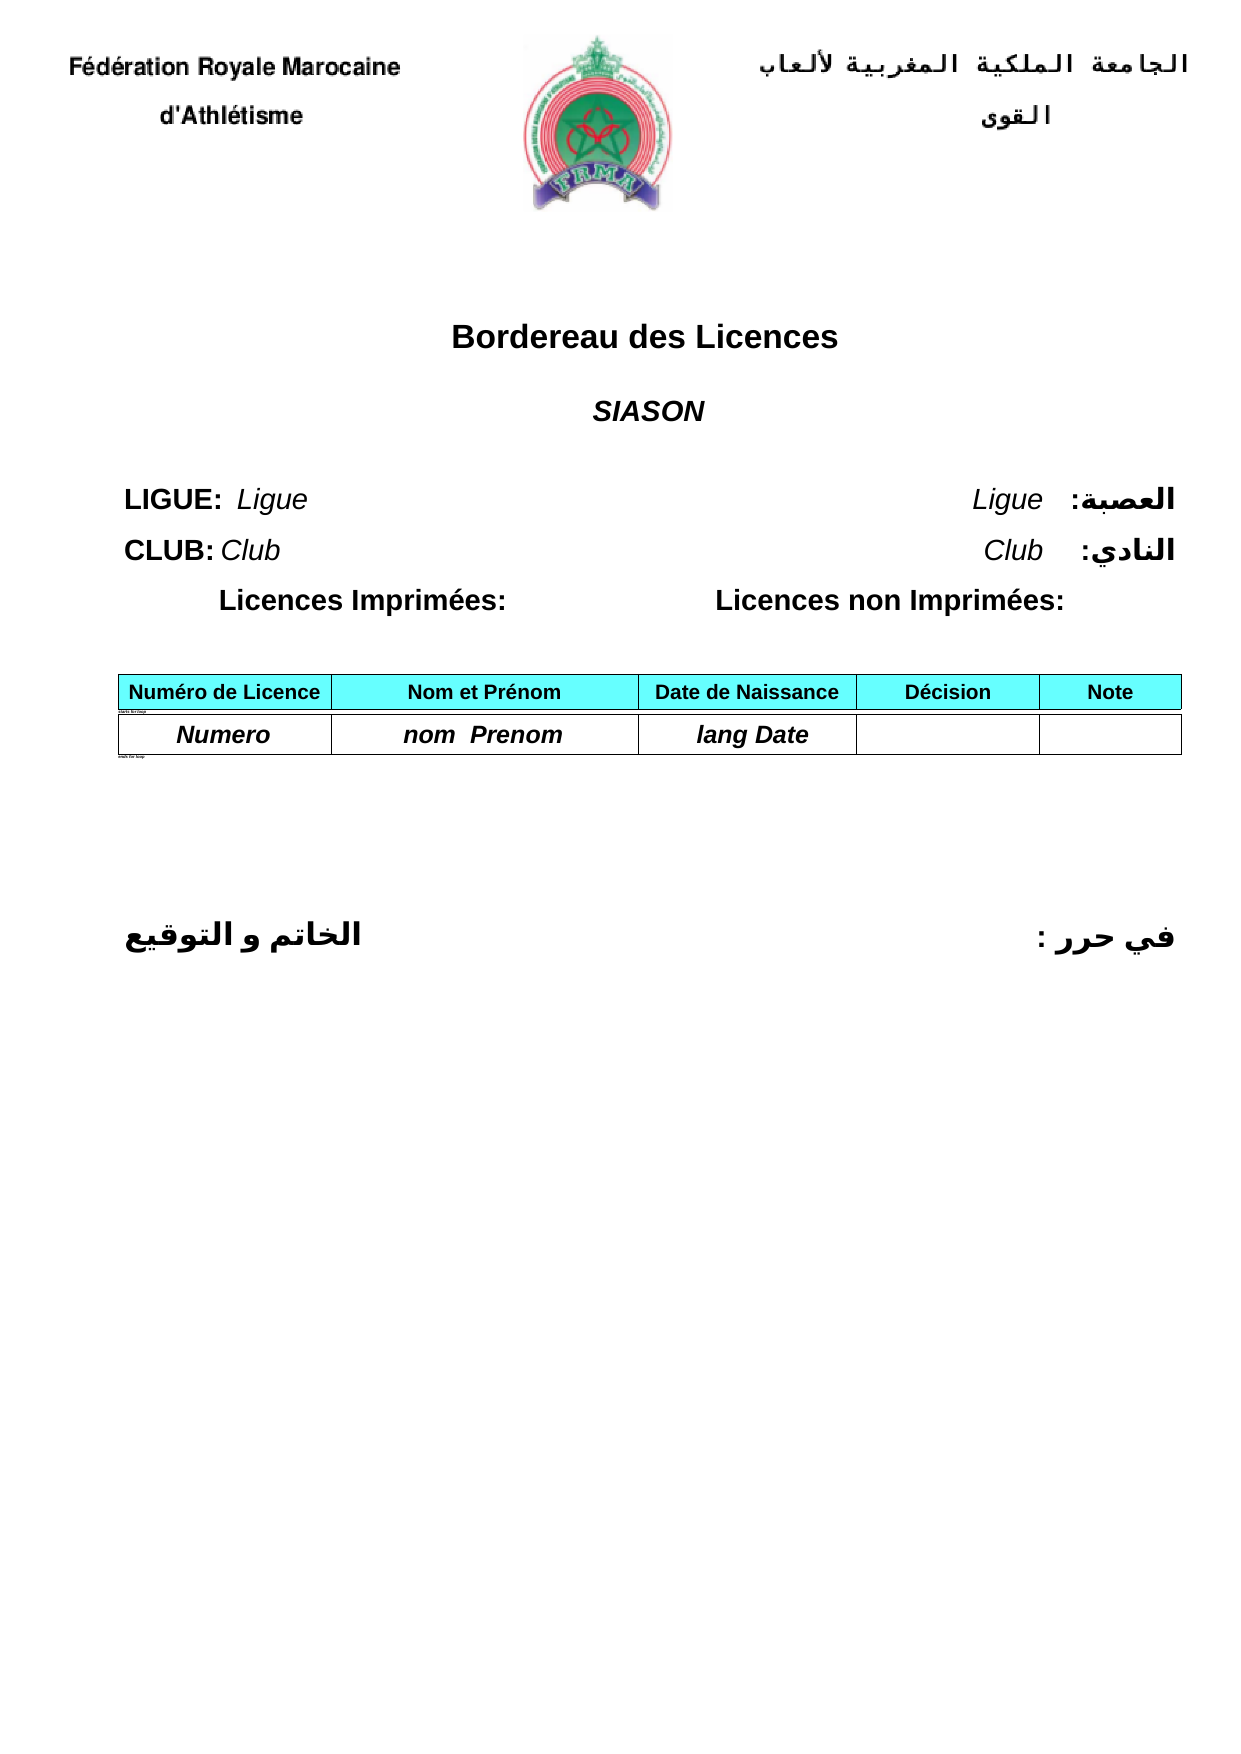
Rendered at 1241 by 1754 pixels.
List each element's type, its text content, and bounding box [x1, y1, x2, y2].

table_header Numero [119, 715, 331, 754]
table_header :‫العصبة [1057, 476, 1181, 527]
table_cell Licences Imprimées: [118, 578, 613, 622]
text ends for loop [118, 755, 1181, 759]
table_header Numéro de Licence [119, 675, 331, 709]
table_header ‫الخاتم‬ ‫و‬ ‫التوقيع‬ [118, 912, 649, 966]
table_header [1040, 715, 1181, 754]
table_header lang Date [639, 715, 856, 754]
table_header Décision [857, 675, 1039, 709]
subtitle SIASON [118, 393, 1181, 427]
table_header : ‫في‬ ‫حرر‬‬ [650, 912, 1181, 966]
table_header Nom et Prénom [332, 675, 638, 709]
table_header nom Prenom [332, 715, 638, 754]
table_header LIGUE: Ligue [118, 476, 613, 527]
table_header Date de Naissance [639, 675, 856, 709]
table_header [857, 715, 1039, 754]
table_cell Licences non Imprimées: [613, 578, 1181, 622]
text starts for loop [118, 710, 1181, 714]
table_cell CLUB: Club [118, 527, 613, 577]
table_cell :‫النادي [1057, 527, 1181, 577]
table_header Note [1040, 675, 1181, 709]
subtitle Bordereau des Licences [118, 317, 1181, 356]
picture [0, 0, 1241, 242]
table_cell Club ‬ [613, 527, 1057, 577]
table_header Ligue ‬ [613, 476, 1057, 527]
